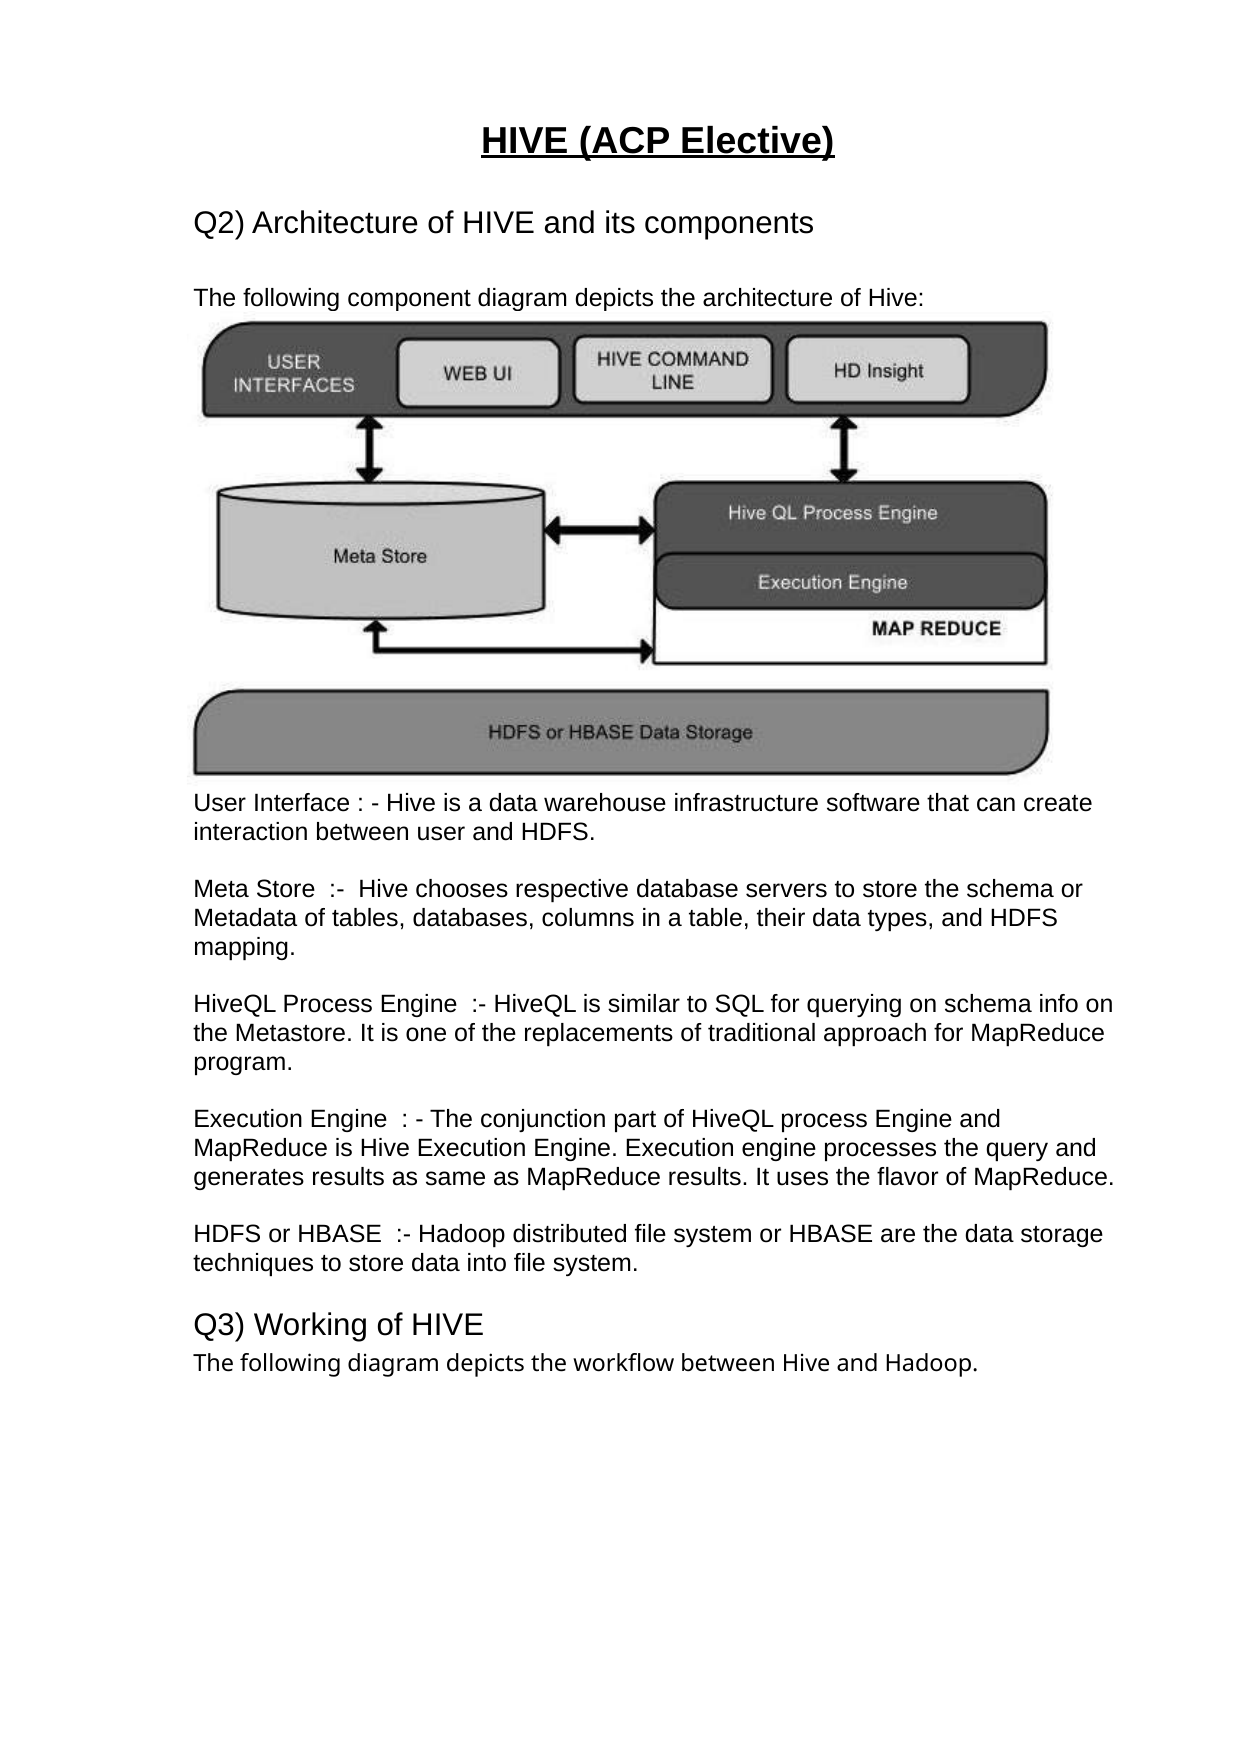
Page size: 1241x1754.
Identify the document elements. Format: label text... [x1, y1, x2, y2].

picture [186, 311, 1054, 789]
list Execution Engine : - The conjunction part of HiveQL process Engine and MapReduce is Hive Execution Engine. Execution engine processes the query and generates results as same as MapReduce results. It uses the flavor of MapReduce. [193, 1104, 1122, 1191]
list Q3) Working of HIVE [156, 1306, 1122, 1342]
list HIVE (ACP Elective) [156, 118, 1122, 161]
list HiveQL Process Engine :- HiveQL is similar to SQL for querying on schema info on the Metastore. It is one of the replacements of traditional approach for MapReduce program. [193, 989, 1122, 1076]
list Q2) Architecture of HIVE and its components [156, 204, 1122, 240]
list HDFS or HBASE :- Hadoop distributed file system or HBASE are the data storage techniques to store data into file system. [193, 1219, 1122, 1277]
list User Interface : - Hive is a data warehouse infrastructure software that can create interaction between user and HDFS. [193, 312, 1122, 846]
list The following component diagram depicts the architecture of Hive: [193, 283, 1122, 312]
list Meta Store :- Hive chooses respective database servers to store the schema or Metadata of tables, databases, columns in a table, their data types, and HDFS mapping. [193, 874, 1122, 961]
list The following diagram depicts the workflow between Hive and Hadoop. [193, 1342, 1122, 1378]
